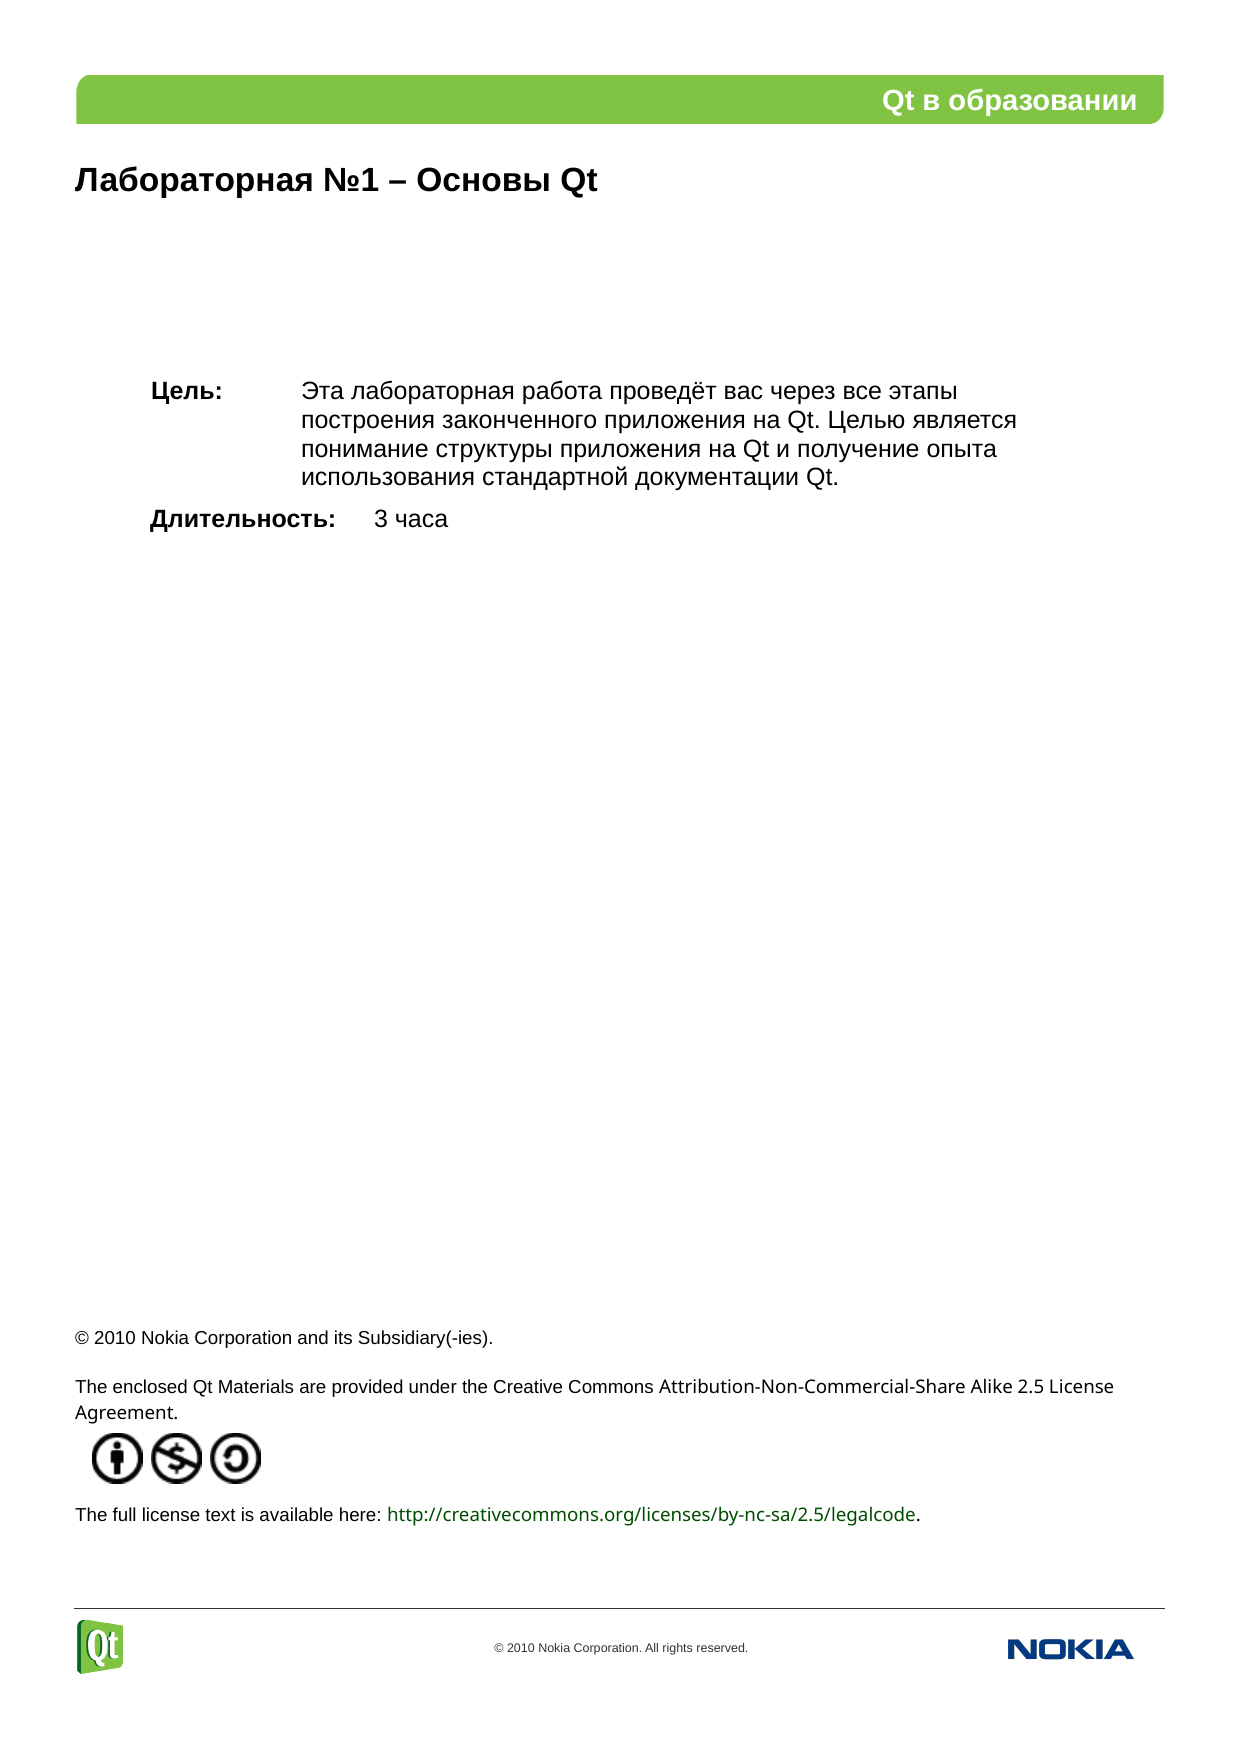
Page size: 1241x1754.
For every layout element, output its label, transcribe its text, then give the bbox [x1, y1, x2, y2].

subtitle Лабораторная №1 – Основы Qt [75, 160, 1165, 199]
picture [978, 1610, 1164, 1688]
text © 2010 Nokia Corporation and its Subsidiary(-ies). [75, 1326, 1165, 1348]
picture [151, 1433, 202, 1484]
text The full license text is available here: http://creativecommons.org/licenses/by-nc-sa/2.5/legalcode. [75, 1501, 1165, 1527]
picture [76, 75, 1164, 124]
picture [210, 1433, 261, 1484]
text The enclosed Qt Materials are provided under the Creative Commons Attribution-Non-Commercial-Share Alike 2.5 License Agreement. [75, 1373, 1165, 1424]
picture [92, 1433, 143, 1484]
picture [73, 1615, 127, 1679]
text Цель: Эта лабораторная работа проведёт вас через все этапы построения законченного приложения на Qt. Целью является понимание структуры приложения на Qt и получение опыта использования стандартной документации Qt. [151, 376, 1090, 491]
text Длительность: 3 часа [150, 503, 1090, 532]
